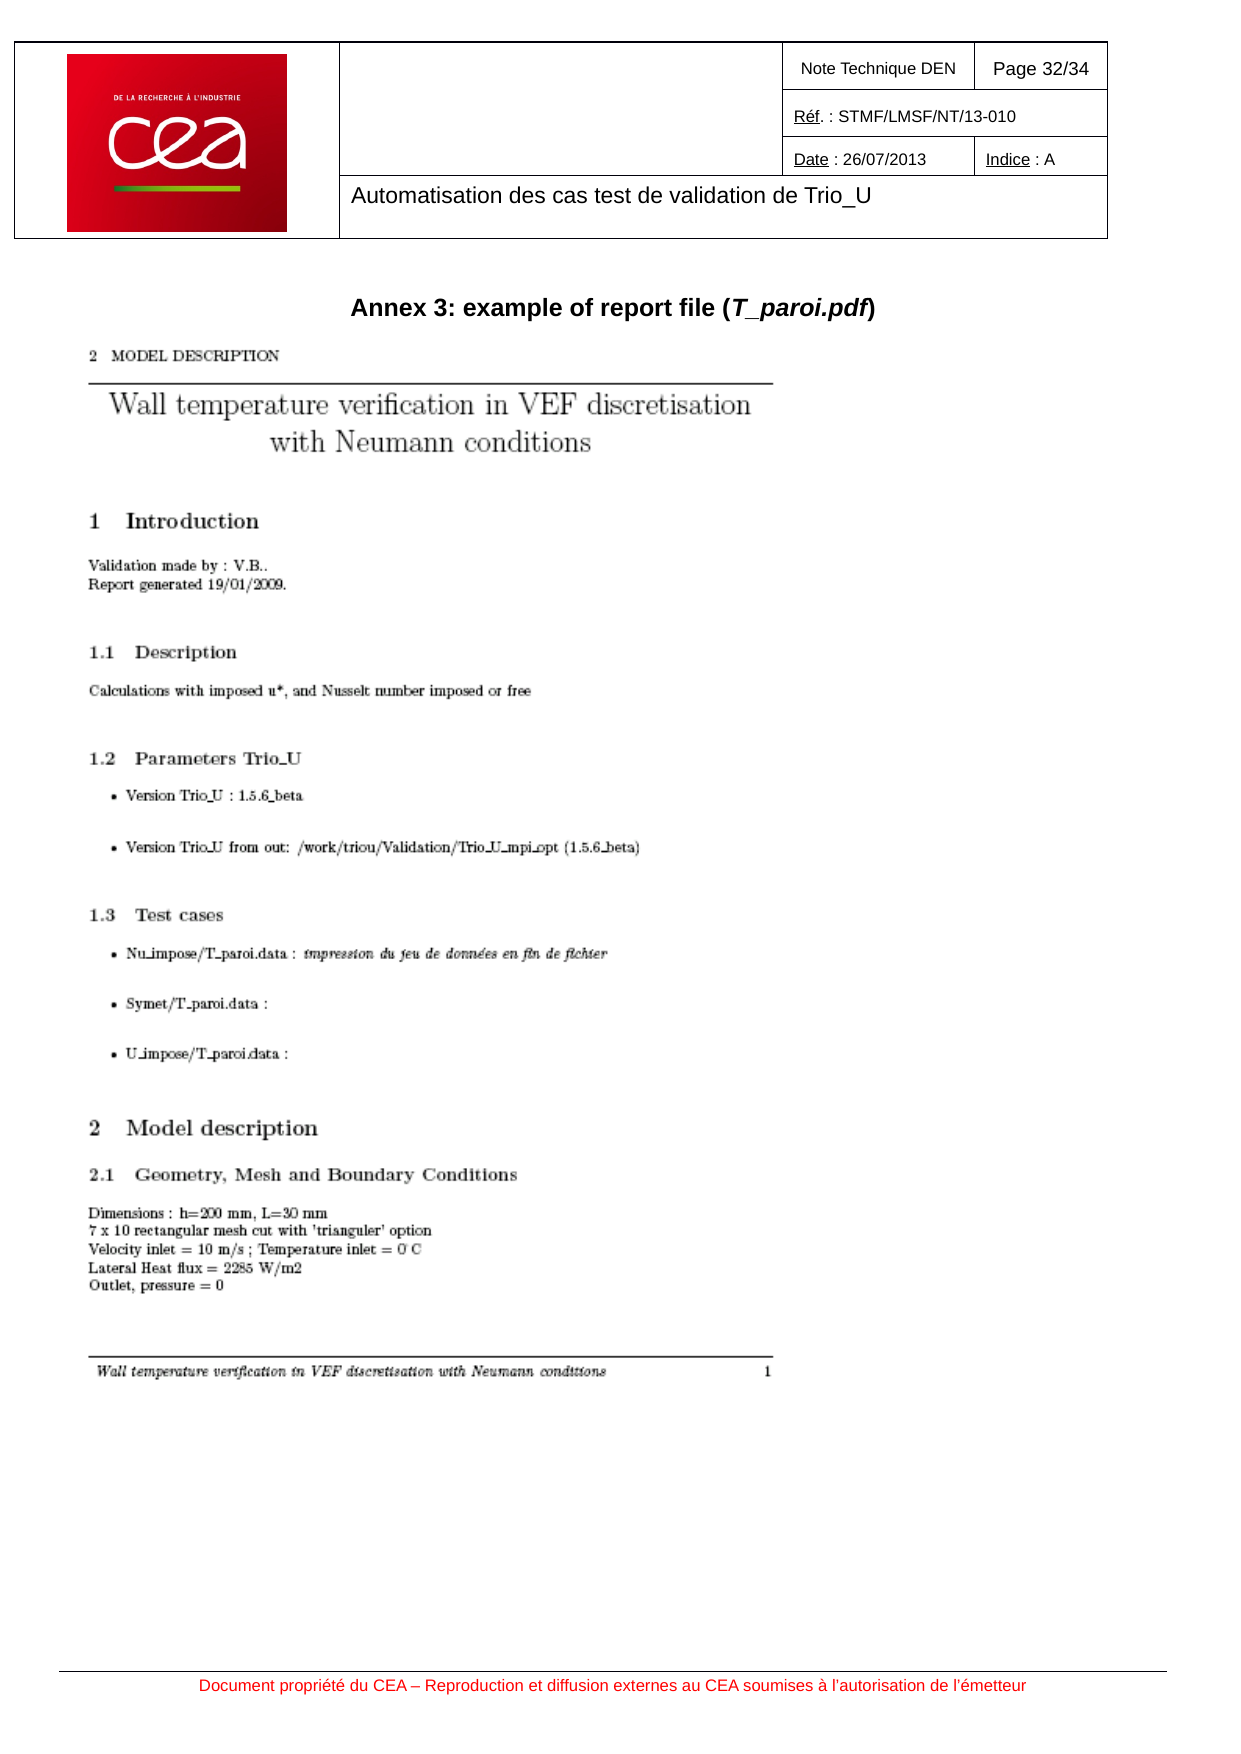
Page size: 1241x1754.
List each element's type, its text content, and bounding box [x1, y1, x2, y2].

picture [59, 327, 800, 1397]
title Annex 3: example of report file (T_paroi.pdf) [59, 293, 1167, 321]
picture [67, 54, 287, 232]
